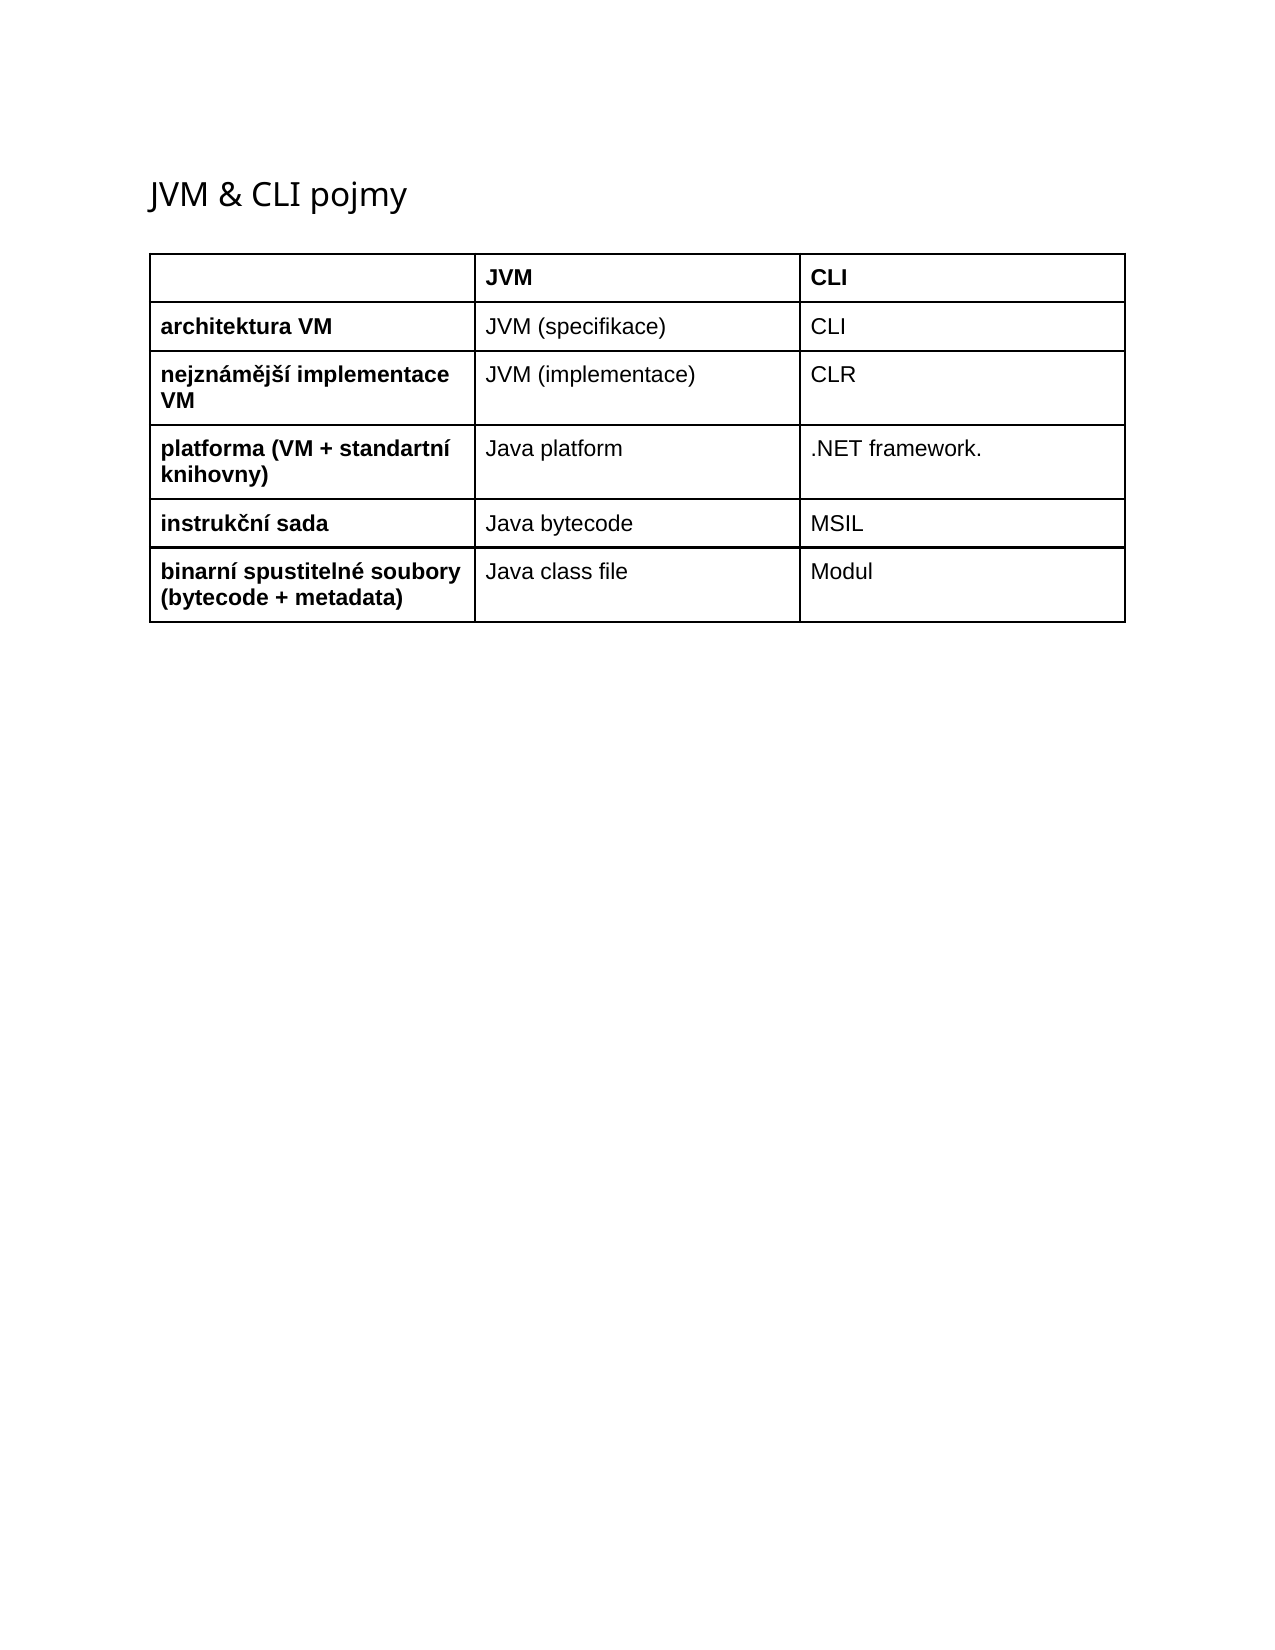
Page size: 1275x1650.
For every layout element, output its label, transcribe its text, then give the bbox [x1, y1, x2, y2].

table_cell .NET framework. [801, 426, 1124, 498]
table_header JVM [476, 255, 799, 301]
table_cell JVM (specifikace) [476, 303, 799, 349]
table_cell nejznámější implementace VM [151, 352, 474, 424]
table_cell Java bytecode [476, 500, 799, 546]
table_cell instrukční sada [151, 500, 474, 546]
table_cell Java platform [476, 426, 799, 498]
table_cell binarní spustitelné soubory (bytecode + metadata) [151, 549, 474, 621]
table_cell Modul [801, 549, 1124, 621]
table_cell JVM (implementace) [476, 352, 799, 424]
table_header [151, 255, 474, 301]
table_cell platforma (VM + standartní knihovny) [151, 426, 474, 498]
subtitle JVM & CLI pojmy [150, 171, 1125, 216]
table_cell Java class file [476, 549, 799, 621]
table_cell CLR [801, 352, 1124, 424]
table_cell architektura VM [151, 303, 474, 349]
table_cell CLI [801, 303, 1124, 349]
table_header CLI [801, 255, 1124, 301]
table_cell MSIL [801, 500, 1124, 546]
